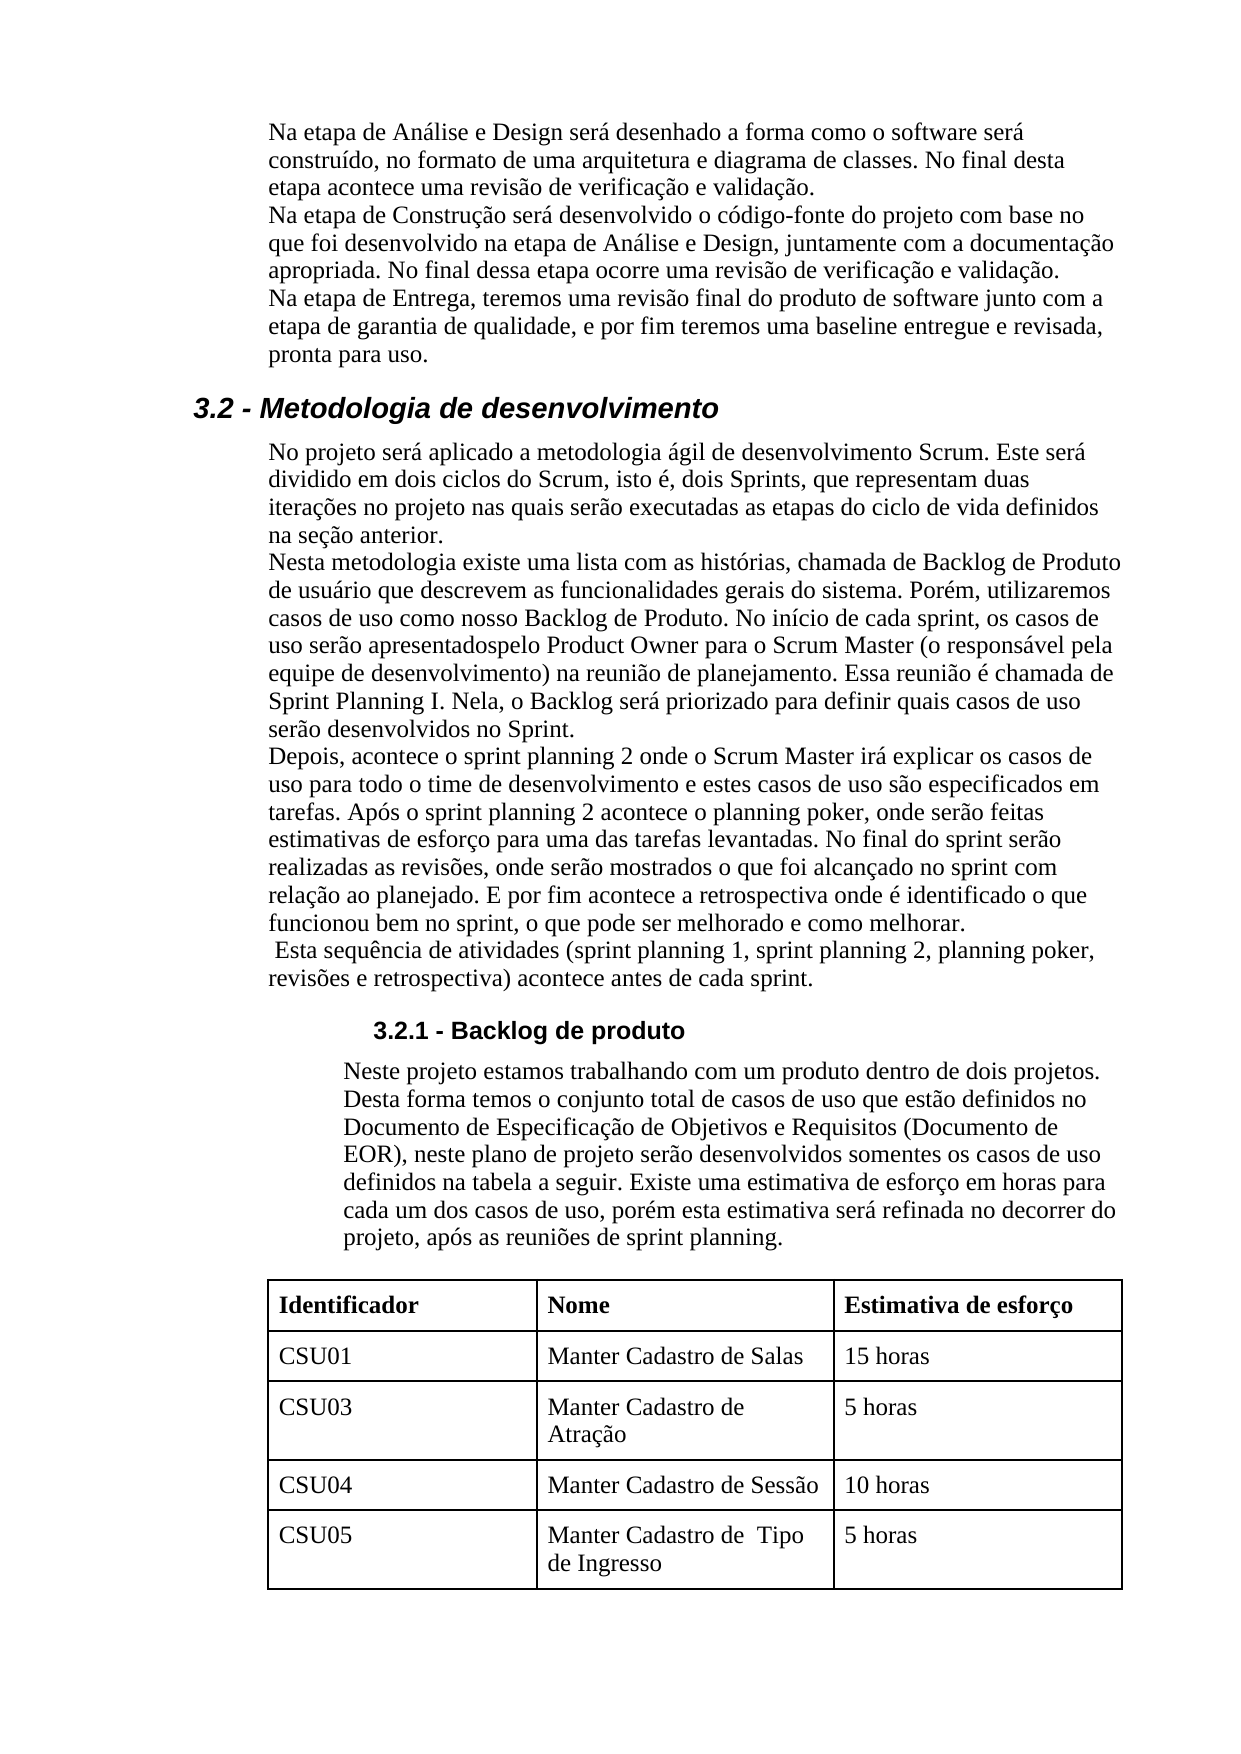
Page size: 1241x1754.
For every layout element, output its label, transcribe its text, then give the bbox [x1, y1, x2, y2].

table_cell Manter Cadastro de Salas [538, 1332, 833, 1380]
text No projeto será aplicado a metodologia ágil de desenvolvimento Scrum. Este será dividido em dois ciclos do Scrum, isto é, dois Sprints, que representam duas iterações no projeto nas quais serão executadas as etapas do ciclo de vida definidos na seção anterior. [268, 438, 1122, 548]
subtitle 3.2.1 - Backlog de produto [118, 1017, 1122, 1045]
text Na etapa de Análise e Design será desenhado a forma como o software será construído, no formato de uma arquitetura e diagrama de classes. No final desta etapa acontece uma revisão de verificação e validação. [268, 118, 1122, 201]
table_header Identificador [269, 1281, 536, 1329]
table_cell CSU01 [269, 1332, 536, 1380]
table_header Estimativa de esforço [835, 1281, 1121, 1329]
text Depois, acontece o sprint planning 2 onde o Scrum Master irá explicar os casos de uso para todo o time de desenvolvimento e estes casos de uso são especificados em tarefas. Após o sprint planning 2 acontece o planning poker, onde serão feitas estimativas de esforço para uma das tarefas levantadas. No final do sprint serão realizadas as revisões, onde serão mostrados o que foi alcançado no sprint com relação ao planejado. E por fim acontece a retrospectiva onde é identificado o que funcionou bem no sprint, o que pode ser melhorado e como melhorar. [268, 742, 1122, 936]
table_cell CSU03 [269, 1382, 536, 1458]
table_cell 5 horas [835, 1382, 1121, 1458]
table_cell 10 horas [835, 1461, 1121, 1509]
text Neste projeto estamos trabalhando com um produto dentro de dois projetos. Desta forma temos o conjunto total de casos de uso que estão definidos no Documento de Especificação de Objetivos e Requisitos (Documento de EOR), neste plano de projeto serão desenvolvidos somentes os casos de uso definidos na tabela a seguir. Existe uma estimativa de esforço em horas para cada um dos casos de uso, porém esta estimativa será refinada no decorrer do projeto, após as reuniões de sprint planning. [343, 1057, 1122, 1251]
table_cell Manter Cadastro de Atração [538, 1382, 833, 1458]
text Na etapa de Construção será desenvolvido o código-fonte do projeto com base no que foi desenvolvido na etapa de Análise e Design, juntamente com a documentação apropriada. No final dessa etapa ocorre uma revisão de verificação e validação. [268, 201, 1122, 284]
text Esta sequência de atividades (sprint planning 1, sprint planning 2, planning poker, revisões e retrospectiva) acontece antes de cada sprint. [268, 936, 1122, 992]
text Na etapa de Entrega, teremos uma revisão final do produto de software junto com a etapa de garantia de qualidade, e por fim teremos uma baseline entregue e revisada, pronta para uso. [268, 284, 1122, 367]
text Nesta metodologia existe uma lista com as histórias, chamada de Backlog de Produto de usuário que descrevem as funcionalidades gerais do sistema. Porém, utilizaremos casos de uso como nosso Backlog de Produto. No início de cada sprint, os casos de uso serão apresentadospelo Product Owner para o Scrum Master (o responsável pela equipe de desenvolvimento) na reunião de planejamento. Essa reunião é chamada de Sprint Planning I. Nela, o Backlog será priorizado para definir quais casos de uso serão desenvolvidos no Sprint. [268, 548, 1122, 742]
table_cell CSU04 [269, 1461, 536, 1509]
table_header Nome [538, 1281, 833, 1329]
table_cell 5 horas [835, 1511, 1121, 1587]
table_cell Manter Cadastro de Tipo de Ingresso [538, 1511, 833, 1587]
table_cell 15 horas [835, 1332, 1121, 1380]
subtitle 3.2 - Metodologia de desenvolvimento [118, 392, 1122, 425]
table_cell CSU05 [269, 1511, 536, 1587]
table_cell Manter Cadastro de Sessão [538, 1461, 833, 1509]
